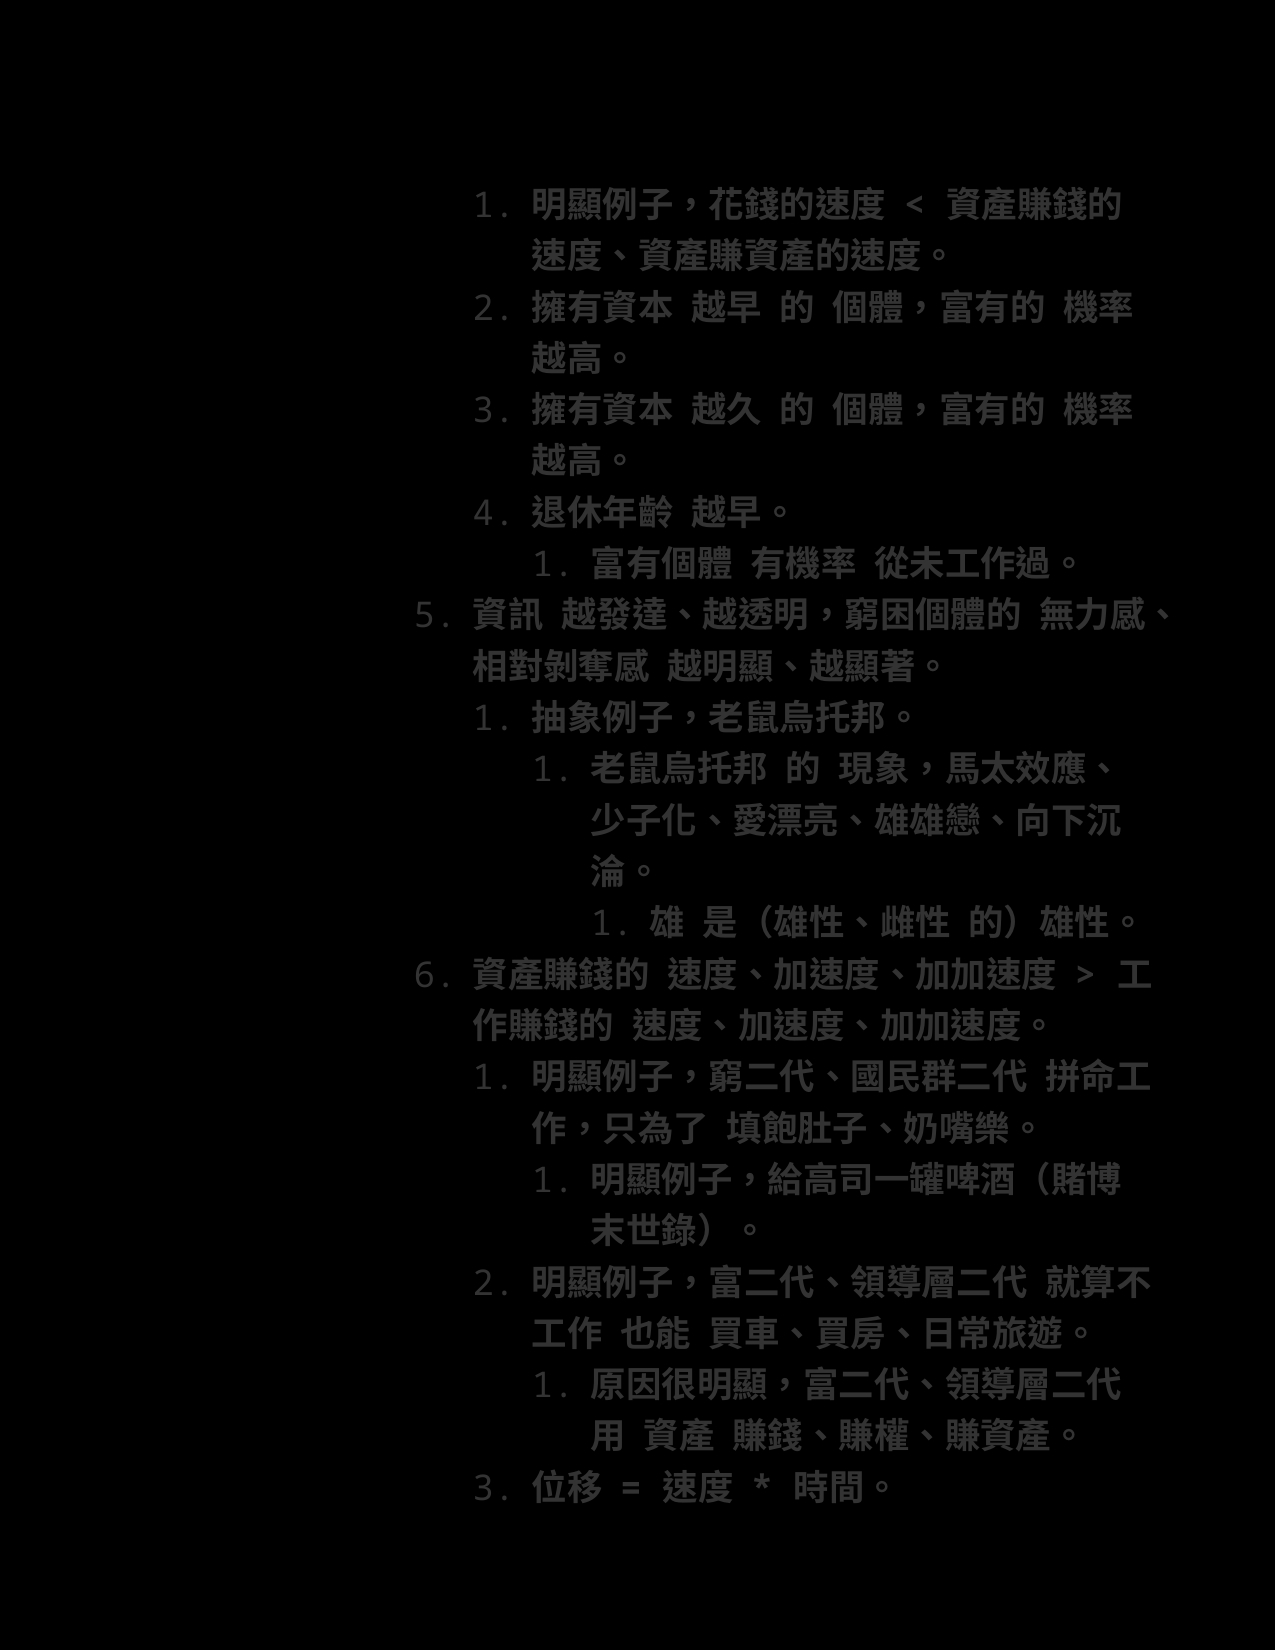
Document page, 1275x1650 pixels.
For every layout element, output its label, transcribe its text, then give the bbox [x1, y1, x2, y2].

list 原因很明顯，富二代、領導層二代 用 資產 賺錢、賺權、賺資產。 [532, 1356, 1157, 1459]
list 抽象例子，老鼠烏托邦。 [472, 689, 1157, 741]
list 資訊 越發達、越透明，窮困個體的 無力感、相對剝奪感 越明顯、越顯著。 [413, 587, 1157, 689]
list 明顯例子，花錢的速度 < 資產賺錢的速度、資產賺資產的速度。 [472, 176, 1157, 279]
list 資產賺錢的 速度、加速度、加加速度 > 工作賺錢的 速度、加速度、加加速度。 [413, 946, 1157, 1049]
list 富有個體 有機率 從未工作過。 [532, 536, 1157, 587]
list 明顯例子，富二代、領導層二代 就算不工作 也能 買車、買房、日常旅遊。 [472, 1254, 1157, 1356]
list 擁有資本 越久 的 個體，富有的 機率 越高。 [472, 382, 1157, 484]
list 退休年齡 越早。 [472, 484, 1157, 536]
list 擁有資本 越早 的 個體，富有的 機率 越高。 [472, 279, 1157, 382]
list 位移 = 速度 * 時間。 [472, 1459, 1157, 1510]
list 雄 是（雄性、雌性 的）雄性。 [591, 895, 1157, 946]
list 明顯例子，給高司一罐啤酒（賭博末世錄）。 [532, 1151, 1157, 1254]
list 老鼠烏托邦 的 現象，馬太效應、少子化、愛漂亮、雄雄戀、向下沉淪。 [532, 741, 1157, 895]
list 明顯例子，窮二代、國民群二代 拼命工作，只為了 填飽肚子、奶嘴樂。 [472, 1049, 1157, 1151]
